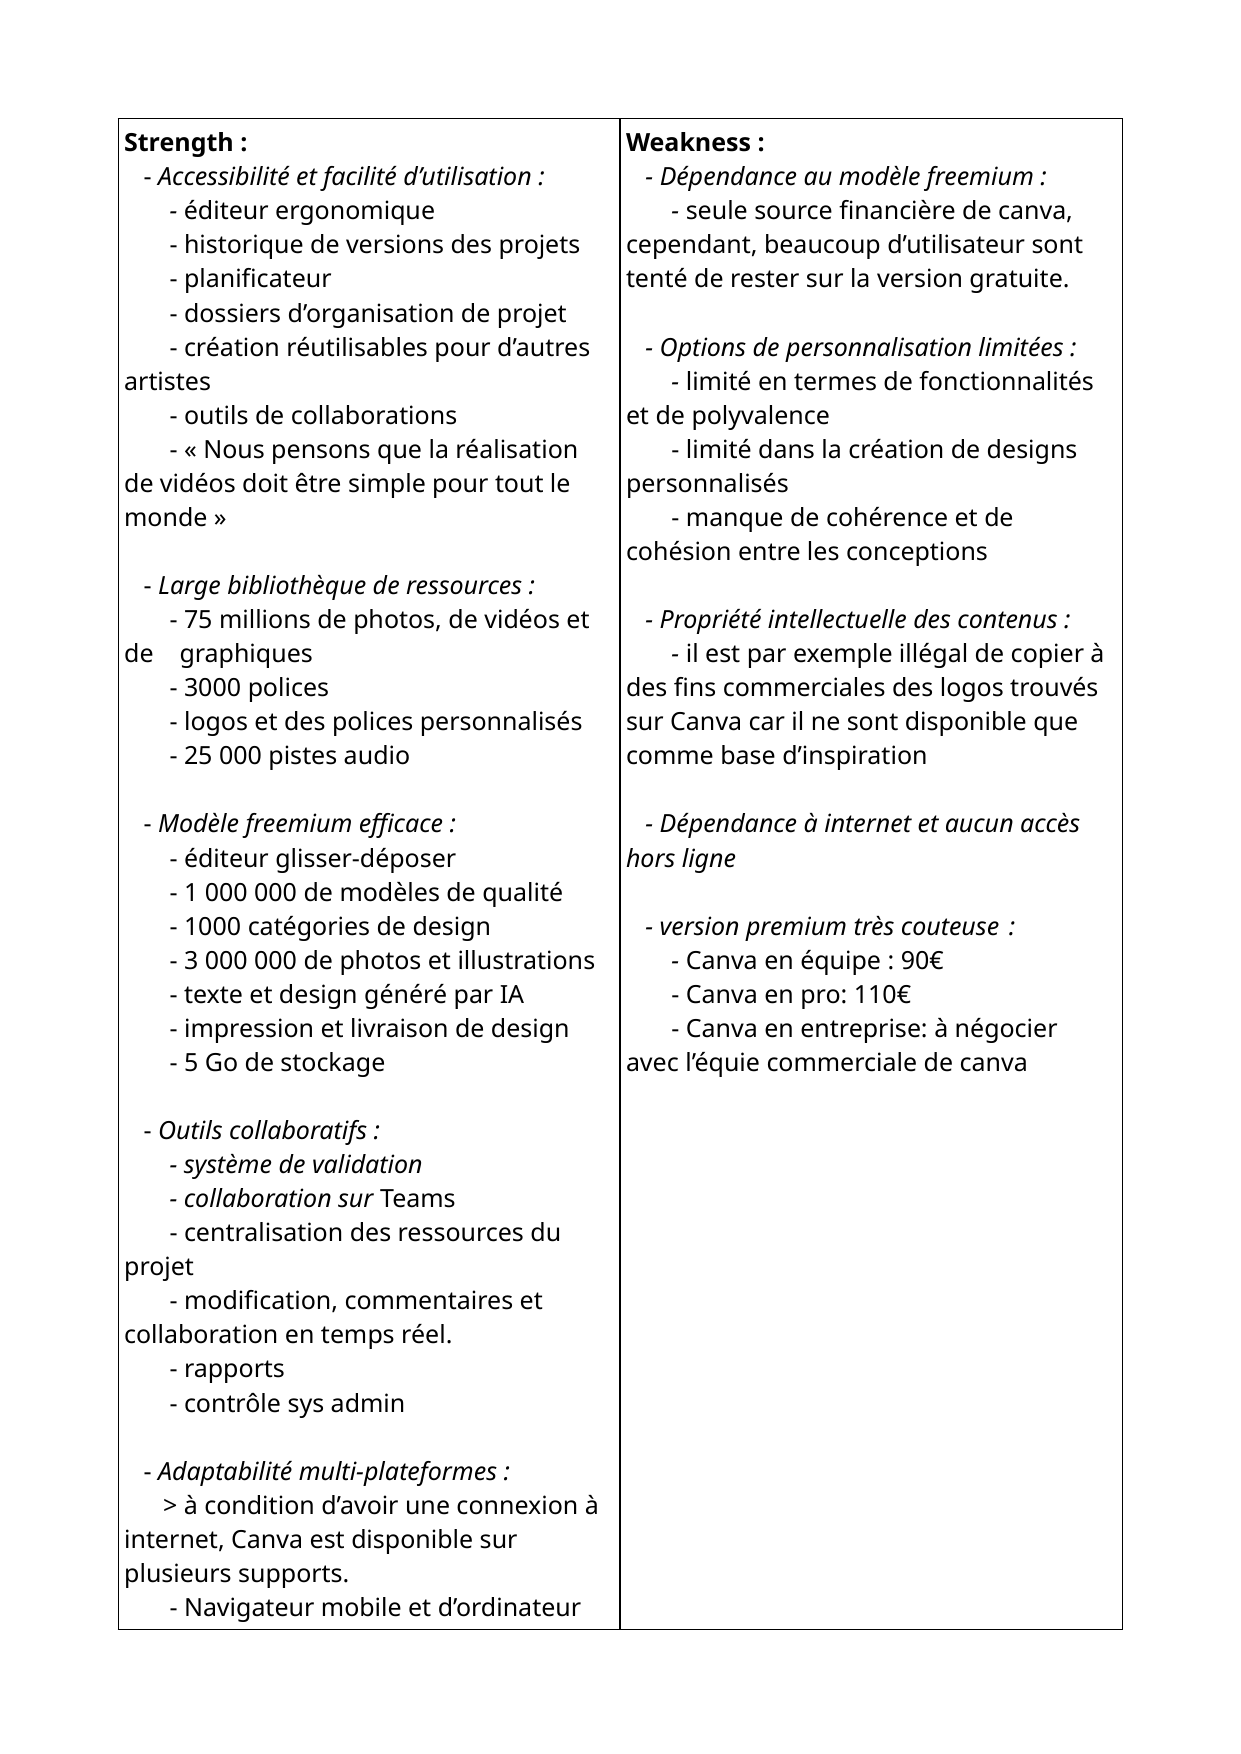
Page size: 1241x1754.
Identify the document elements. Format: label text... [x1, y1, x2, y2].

table_header Weakness : - Dépendance au modèle freemium : - seule source financière de canva, cependant, beaucoup d’utilisateur sont tenté de rester sur la version gratuite. - Options de personnalisation limitées : - limité en termes de fonctionnalités et de polyvalence - limité dans la création de designs personnalisés - manque de cohérence et de cohésion entre les conceptions - Propriété intellectuelle des contenus : - il est par exemple illégal de copier à des fins commerciales des logos trouvés sur Canva car il ne sont disponible que comme base d’inspiration - Dépendance à internet et aucun accès hors ligne - version premium très couteuse : - Canva en équipe : 90€ - Canva en pro: 110€ - Canva en entreprise: à négocier avec l’équie commerciale de canva [621, 119, 1122, 1629]
table_header Strength : - Accessibilité et facilité d’utilisation : - éditeur ergonomique - historique de versions des projets - planificateur - dossiers d’organisation de projet - création réutilisables pour d’autres artistes - outils de collaborations - « Nous pensons que la réalisation de vidéos doit être simple pour tout le monde » - Large bibliothèque de ressources : - 75 millions de photos, de vidéos et de graphiques - 3000 polices - logos et des polices personnalisés - 25 000 pistes audio - Modèle freemium efficace : - éditeur glisser-déposer - 1 000 000 de modèles de qualité - 1000 catégories de design - 3 000 000 de photos et illustrations - texte et design généré par IA - impression et livraison de design - 5 Go de stockage - Outils collaboratifs : - système de validation - collaboration sur Teams - centralisation des ressources du projet - modification, commentaires et collaboration en temps réel. - rapports - contrôle sys admin - Adaptabilité multi-plateformes : > à condition d’avoir une connexion à internet, Canva est disponible sur plusieurs supports. - Navigateur mobile et d’ordinateur [119, 119, 619, 1629]
